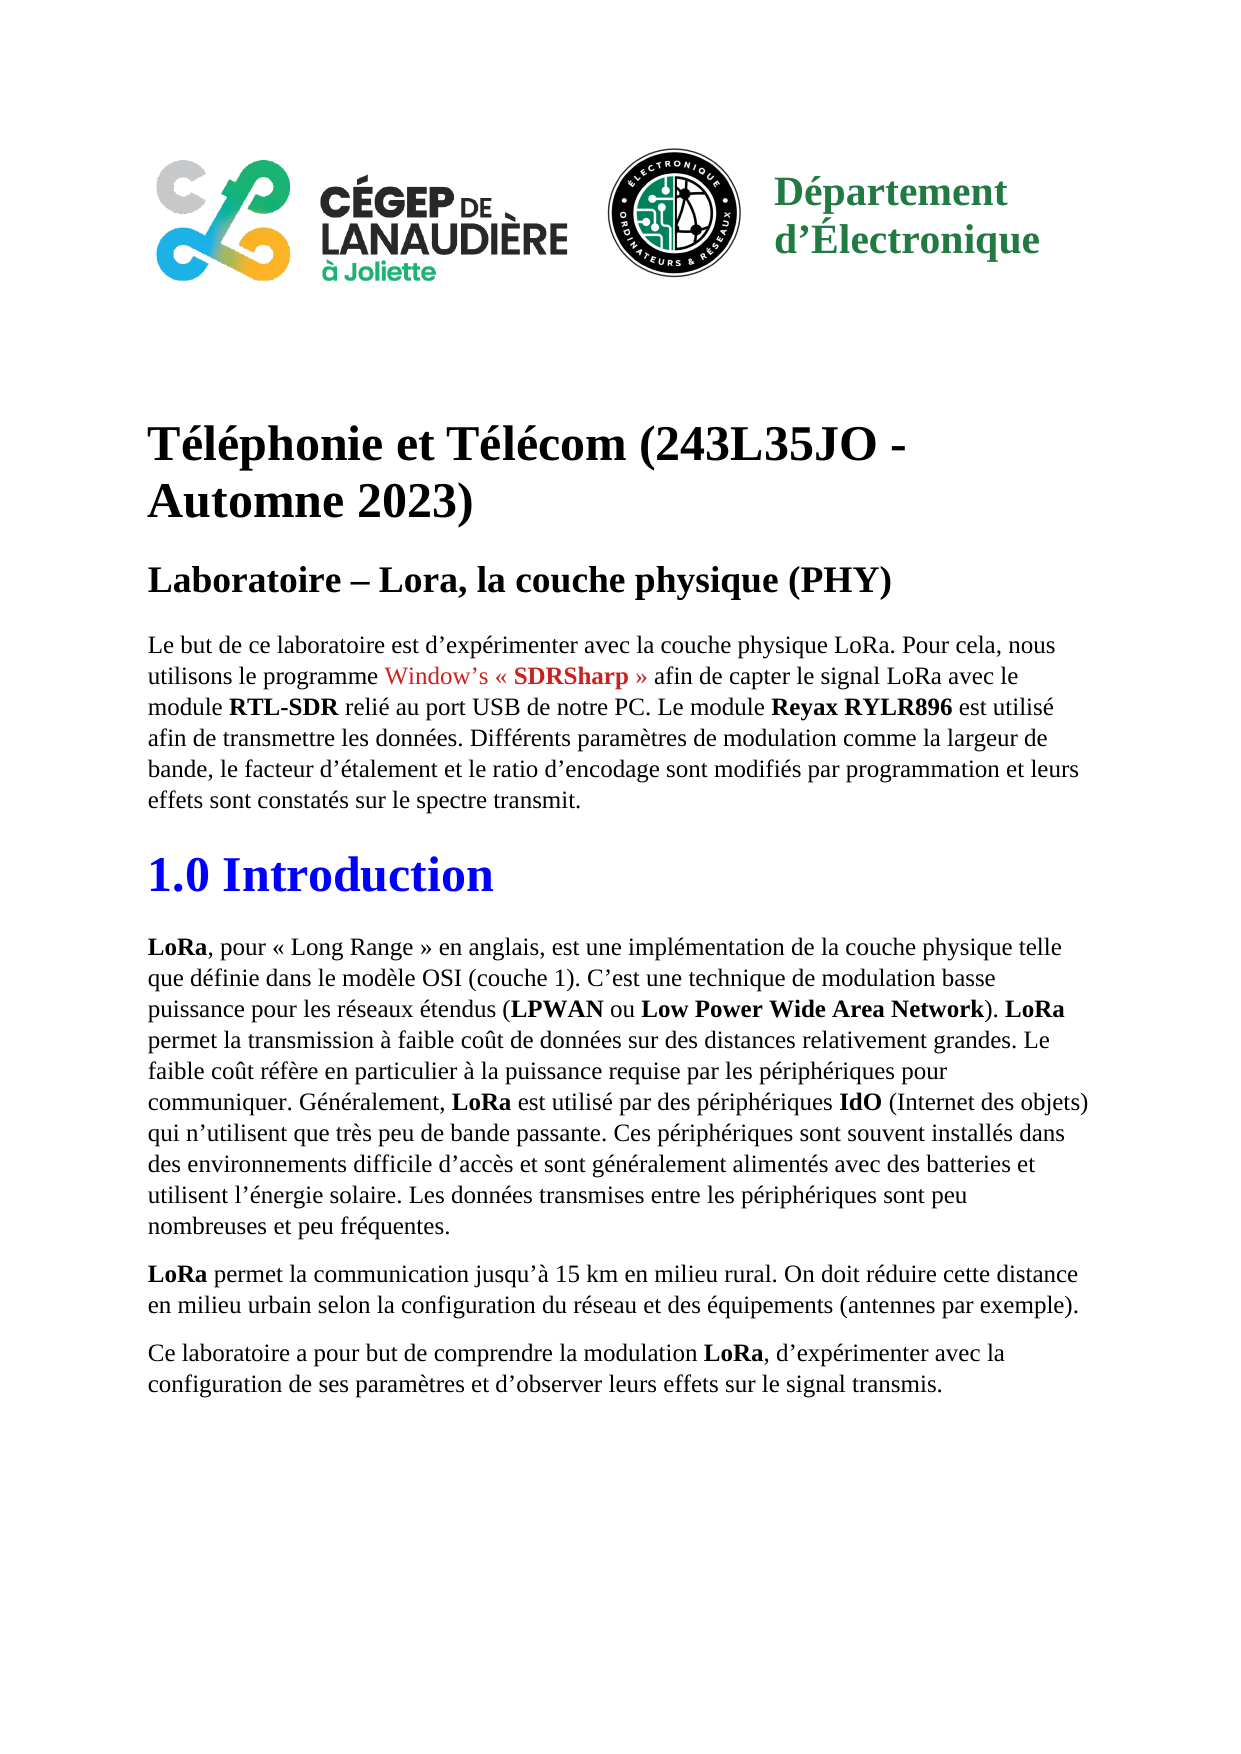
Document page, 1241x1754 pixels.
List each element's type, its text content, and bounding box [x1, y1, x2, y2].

subtitle Téléphonie et Télécom (243L35JO - Automne 2023) [148, 413, 1093, 528]
text Ce laboratoire a pour but de comprendre la modulation LoRa, d’expérimenter avec la configuration de ses paramètres et d’observer leurs effets sur le signal transmis. [148, 1338, 1093, 1397]
text LoRa, pour « Long Range » en anglais, est une implémentation de la couche physique telle que définie dans le modèle OSI (couche 1). C’est une technique de modulation basse puissance pour les réseaux étendus (LPWAN ou Low Power Wide Area Network). LoRa permet la transmission à faible coût de données sur des distances relativement grandes. Le faible coût réfère en particulier à la puissance requise par les périphériques pour communiquer. Généralement, LoRa est utilisé par des périphériques IdO (Internet des objets) qui n’utilisent que très peu de bande passante. Ces périphériques sont souvent installés dans des environnements difficile d’accès et sont généralement alimentés avec des batteries et utilisent l’énergie solaire. Les données transmises entre les périphériques sont peu nombreuses et peu fréquentes. [148, 932, 1093, 1240]
subtitle Laboratoire – Lora, la couche physique (PHY) [148, 557, 1093, 601]
picture [606, 148, 742, 279]
picture [156, 160, 568, 281]
subtitle 1.0 Introduction [148, 845, 1093, 903]
text LoRa permet la communication jusqu’à 15 km en milieu rural. On doit réduire cette distance en milieu urbain selon la configuration du réseau et des équipements (antennes par exemple). [148, 1259, 1093, 1319]
text Département d’Électronique [774, 166, 1069, 262]
text Le but de ce laboratoire est d’expérimenter avec la couche physique LoRa. Pour cela, nous utilisons le programme Window’s « SDRSharp » afin de capter le signal LoRa avec le module RTL-SDR relié au port USB de notre PC. Le module Reyax RYLR896 est utilisé afin de transmettre les données. Différents paramètres de modulation comme la largeur de bande, le facteur d’étalement et le ratio d’encodage sont modifiés par programmation et leurs effets sont constatés sur le spectre transmit. [148, 630, 1093, 814]
